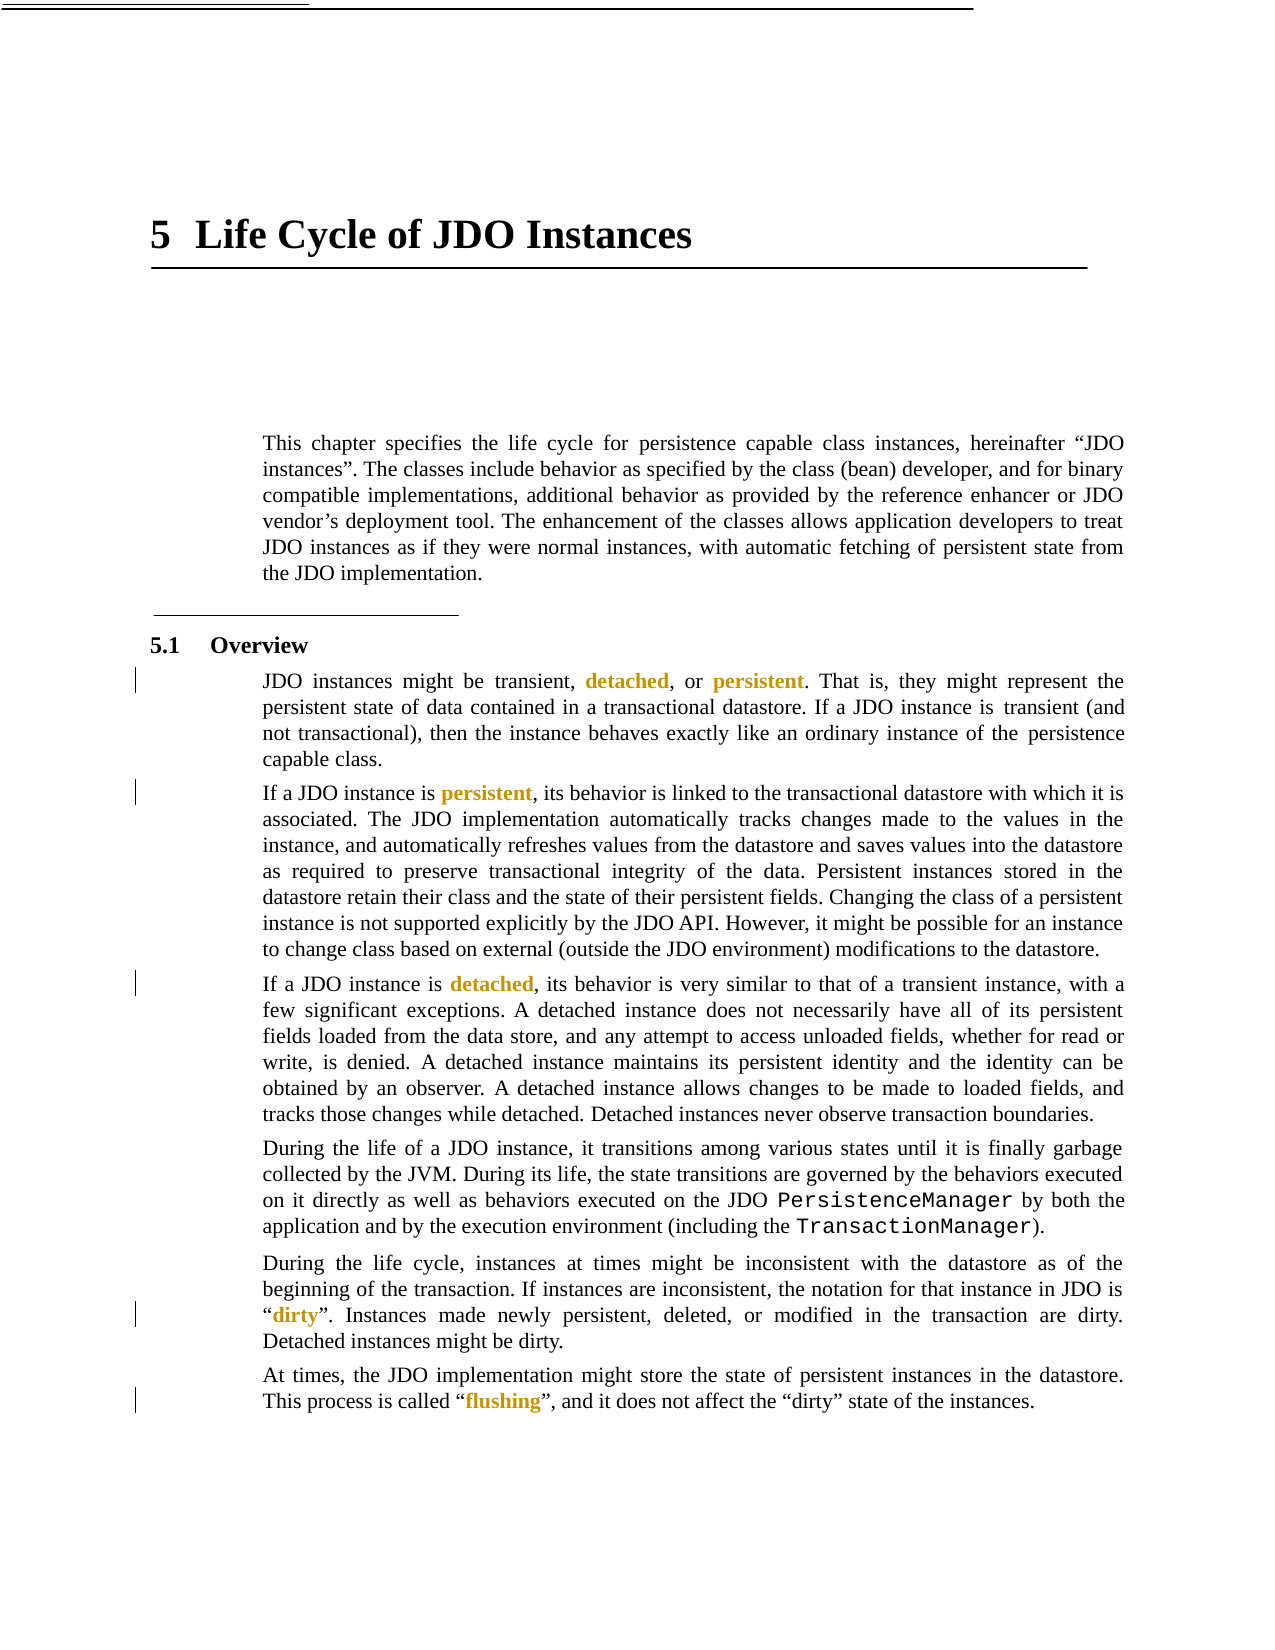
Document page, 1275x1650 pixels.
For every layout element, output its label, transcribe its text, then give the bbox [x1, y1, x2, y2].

subtitle Life Cycle of JDO Instances [150, 210, 1125, 258]
text During the life of a JDO instance, it transitions among various states until it is finally garbage collected by the JVM. During its life, the state transitions are governed by the behaviors executed on it directly as well as behaviors executed on the JDO PersistenceManager by both the application and by the execution environment (including the TransactionManager). [262, 1134, 1125, 1241]
text This chapter specifies the life cycle for persistence capable class instances, hereinafter “JDO instances”. The classes include behavior as specified by the class (bean) developer, and for binary compatible implementations, additional behavior as provided by the reference enhancer or JDO vendor’s deployment tool. The enhancement of the classes allows application developers to treat JDO instances as if they were normal instances, with automatic fetching of persistent state from the JDO implementation. [262, 429, 1125, 585]
text During the life cycle, instances at times might be inconsistent with the datastore as of the beginning of the transaction. If instances are inconsistent, the notation for that instance in JDO is “dirty”. Instances made newly persistent, deleted, or modified in the transaction are dirty. Detached instances might be dirty. [262, 1249, 1125, 1353]
text If a JDO instance is persistent, its behavior is linked to the transactional datastore with which it is associated. The JDO implementation automatically tracks changes made to the values in the instance, and automatically refreshes values from the datastore and saves values into the datastore as required to preserve transactional integrity of the data. Persistent instances stored in the datastore retain their class and the state of their persistent fields. Changing the class of a persistent instance is not supported explicitly by the JDO API. However, it might be possible for an instance to change class based on external (outside the JDO environment) modifications to the datastore. [262, 779, 1125, 962]
subtitle Overview [150, 631, 1125, 658]
text JDO instances might be A5.1-2 [transient], A5.1-AD1 [detached], or A5.1-1 [persistent]. That is, they might represent the persistent state of data contained in a transactional datastore. If a JDO instance is transient (and not transactional), then the instance behaves exactly like an ordinary instance of the persistence capable class. [262, 667, 1125, 771]
text At times, the JDO implementation might store the state of persistent instances in the datastore. This process is called “flushing”, and it does not affect the “dirty” state of the instances. [262, 1361, 1125, 1413]
text If a JDO instance is detached, its behavior is very similar to that of a transient instance, with a few significant exceptions. A detached instance does not necessarily have all of its persistent fields loaded from the data store, and A5.1-AD2 [any attempt to access unloaded fields, whether for read or write, is denied.] A5.1-AD3 [A detached instance maintains its persistent identity and the identity can be obtained by an observer.] A5.1-AD4 [A detached instance allows changes to be made to loaded fields, and tracks those changes while detached.] A5.1-AD5 [Detached instances never observe transaction boundaries.] [262, 970, 1125, 1126]
